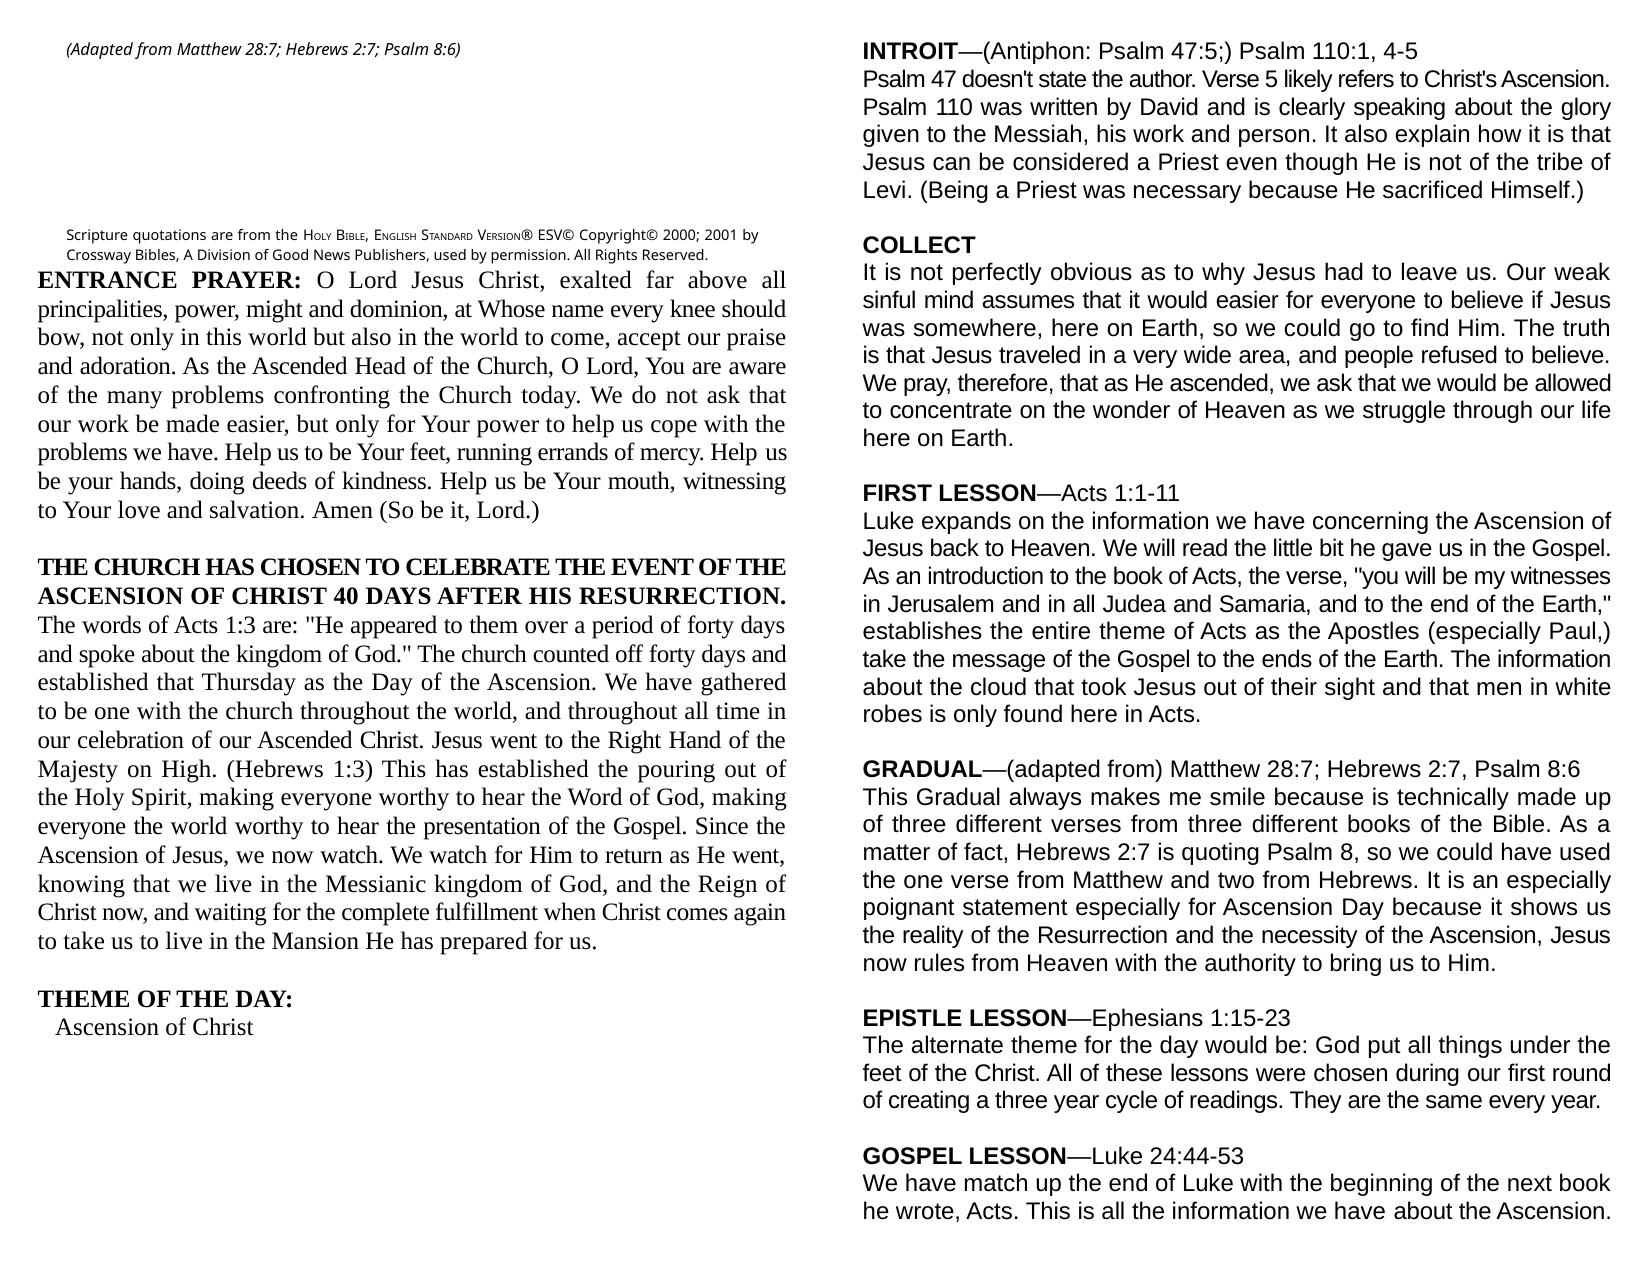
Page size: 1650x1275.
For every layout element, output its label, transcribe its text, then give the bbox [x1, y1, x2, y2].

text This Gradual always makes me smile because is technically made up of three different verses from three different books of the Bible. As a matter of fact, Hebrews 2:7 is quoting Psalm 8, so we could have used the one verse from Matthew and two from Hebrews. It is an especially poignant statement especially for Ascension Day because it shows us the reality of the Resurrection and the necessity of the Ascension, Jesus now rules from Heaven with the authority to bring us to Him. [862, 783, 1612, 976]
text EPISTLE LESSON—Ephesians 1:15-23 [862, 1004, 1612, 1031]
text Psalm 47 doesn't state the author. Verse 5 likely refers to Christ's Ascension. Psalm 110 was written by David and is clearly speaking about the glory given to the Messiah, his work and person. It also explain how it is that Jesus can be considered a Priest even though He is not of the tribe of Levi. (Being a Priest was necessary because He sacrificed Himself.) [862, 65, 1612, 203]
text GRADUAL—(adapted from) Matthew 28:7; Hebrews 2:7, Psalm 8:6 [862, 755, 1612, 783]
text INTROIT—(Antiphon: Psalm 47:5;) Psalm 110:1, 4-5 [862, 37, 1612, 65]
text THE CHURCH HAS CHOSEN TO CELEBRATE THE EVENT OF THE ASCENSION OF CHRIST 40 DAYS AFTER HIS RESURRECTION. The words of Acts 1:3 are: "He appeared to them over a period of forty days and spoke about the kingdom of God." The church counted off forty days and established that Thursday as the Day of the Ascension. We have gathered to be one with the church throughout the world, and throughout all time in our celebration of our Ascended Christ. Jesus went to the Right Hand of the Majesty on High. (Hebrews 1:3) This has established the pouring out of the Holy Spirit, making everyone worthy to hear the Word of God, making everyone the world worthy to hear the presentation of the Gospel. Since the Ascension of Jesus, we now watch. We watch for Him to return as He went, knowing that we live in the Messianic kingdom of God, and the Reign of Christ now, and waiting for the complete fulfillment when Christ comes again to take us to live in the Mansion He has prepared for us. [37, 552, 787, 955]
text THEME OF THE DAY: [37, 984, 787, 1012]
text GOSPEL LESSON—Luke 24:44-53 [862, 1142, 1612, 1169]
text Luke expands on the information we have concerning the Ascension of Jesus back to Heaven. We will read the little bit he gave us in the Gospel. As an introduction to the book of Acts, the verse, "you will be my witnesses in Jerusalem and in all Judea and Samaria, and to the end of the Earth," establishes the entire theme of Acts as the Apostles (especially Paul,) take the message of the Gospel to the ends of the Earth. The information about the cloud that took Jesus out of their sight and that men in white robes is only found here in Acts. [862, 507, 1612, 728]
text Ascension of Christ [37, 1012, 787, 1041]
text FIRST LESSON—Acts 1:1-11 [862, 479, 1612, 507]
text Scripture quotations are from the Holy Bible, English Standard Version® ESV© Copyright© 2000; 2001 by Crossway Bibles, A Division of Good News Publishers, used by permission. All Rights Reserved. [66, 225, 759, 265]
text (Adapted from Matthew 28:7; Hebrews 2:7; Psalm 8:6) [66, 37, 787, 60]
text COLLECT [862, 231, 1612, 258]
text It is not perfectly obvious as to why Jesus had to leave us. Our weak sinful mind assumes that it would easier for everyone to believe if Jesus was somewhere, here on Earth, so we could go to find Him. The truth is that Jesus traveled in a very wide area, and people refused to believe. We pray, therefore, that as He ascended, we ask that we would be allowed to concentrate on the wonder of Heaven as we struggle through our life here on Earth. [862, 258, 1612, 452]
text The alternate theme for the day would be: God put all things under the feet of the Christ. All of these lessons were chosen during our first round of creating a three year cycle of readings. They are the same every year. [862, 1031, 1612, 1114]
text We have match up the end of Luke with the beginning of the next book he wrote, Acts. This is all the information we have about the Ascension. [862, 1169, 1612, 1224]
text ENTRANCE PRAYER: O Lord Jesus Christ, exalted far above all principalities, power, might and dominion, at Whose name every knee should bow, not only in this world but also in the world to come, accept our praise and adoration. As the Ascended Head of the Church, O Lord, You are aware of the many problems confronting the Church today. We do not ask that our work be made easier, but only for Your power to help us cope with the problems we have. Help us to be Your feet, running errands of mercy. Help us be your hands, doing deeds of kindness. Help us be Your mouth, witnessing to Your love and salvation. Amen (So be it, Lord.) [37, 265, 787, 524]
